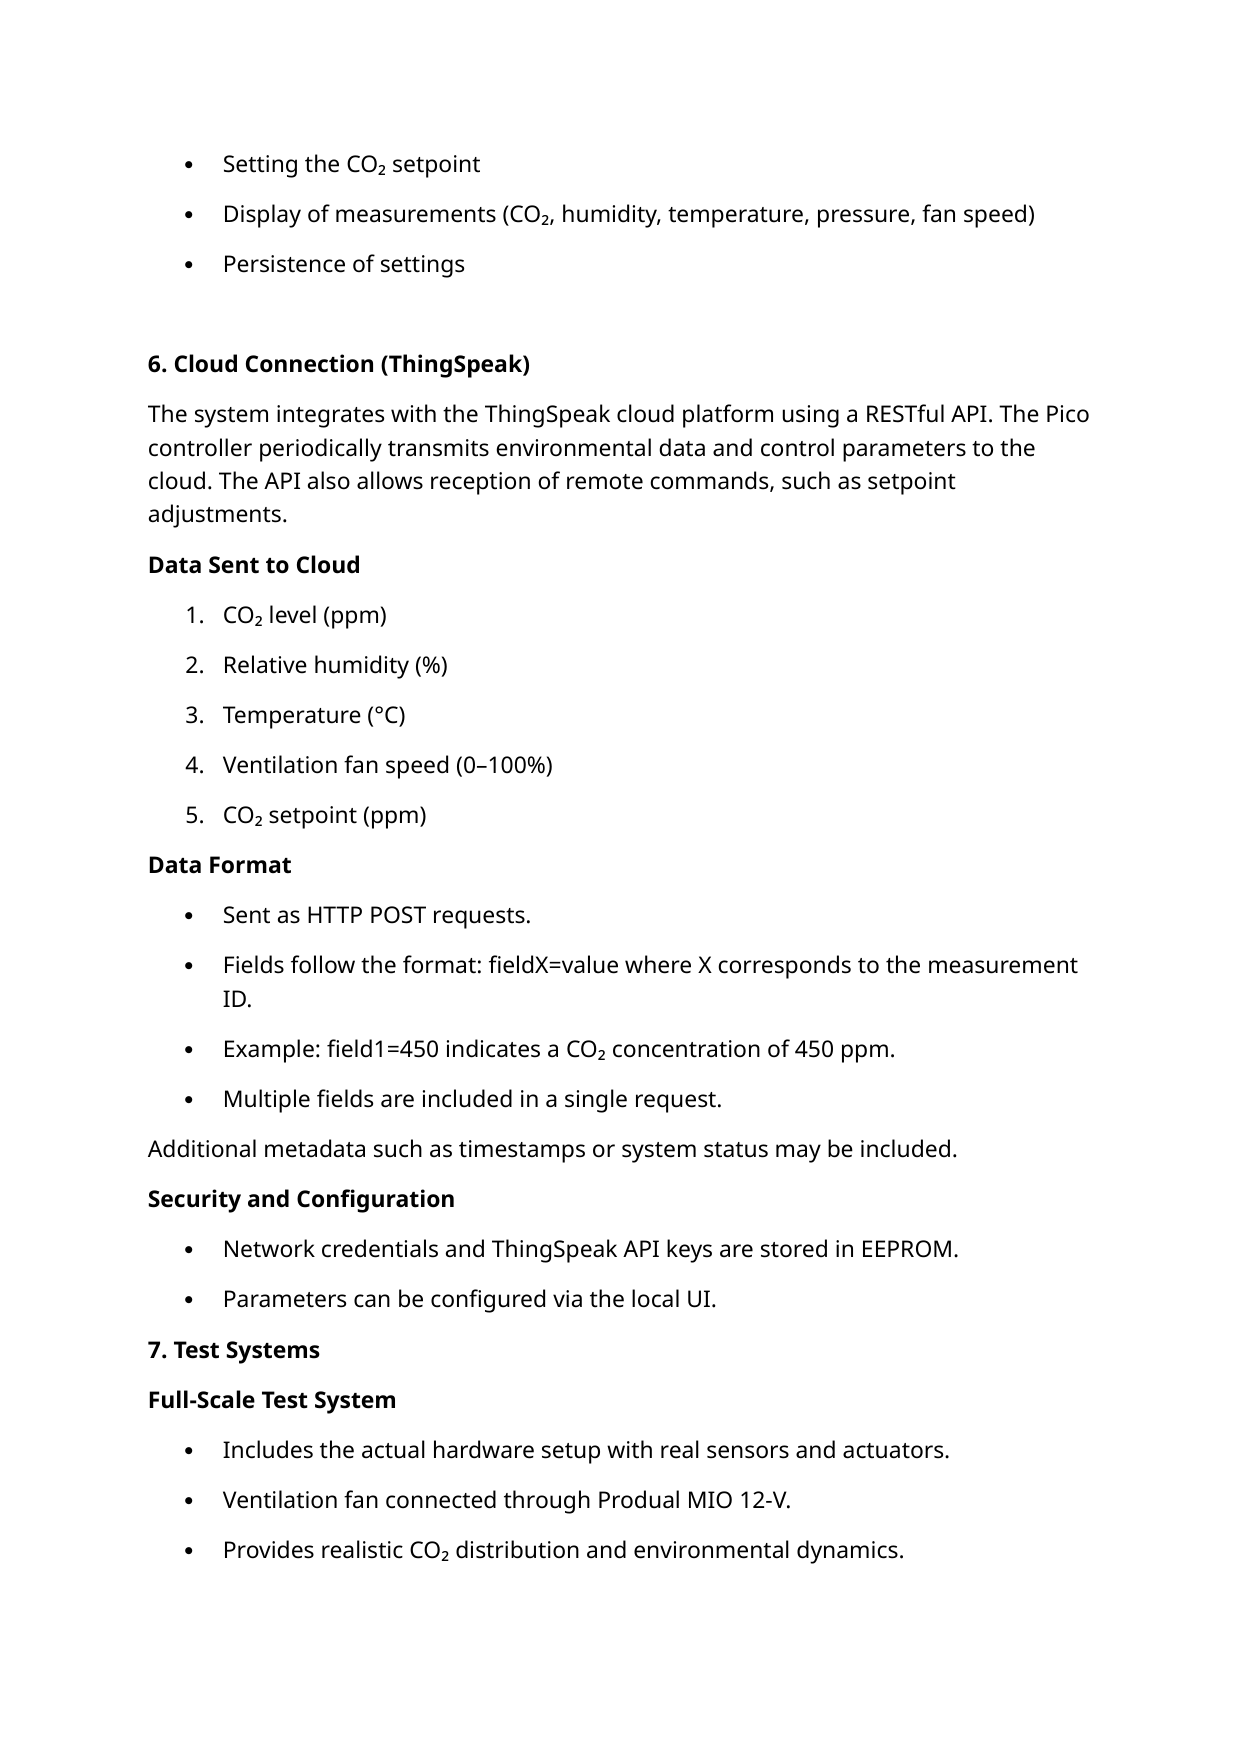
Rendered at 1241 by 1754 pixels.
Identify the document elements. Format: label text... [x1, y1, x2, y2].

text The system integrates with the ThingSpeak cloud platform using a RESTful API. The Pico controller periodically transmits environmental data and control parameters to the cloud. The API also allows reception of remote commands, such as setpoint adjustments. [148, 398, 1093, 530]
list Multiple fields are included in a single request. [185, 1083, 1093, 1114]
text Full-Scale Test System [148, 1384, 1093, 1415]
list Example: field1=450 indicates a CO₂ concentration of 450 ppm. [185, 1033, 1093, 1064]
text 7. Test Systems [148, 1333, 1093, 1365]
text Data Sent to Cloud [148, 548, 1093, 580]
list Network credentials and ThingSpeak API keys are stored in EEPROM. [185, 1233, 1093, 1264]
list Temperature (°C) [185, 699, 1093, 730]
text Data Format [148, 849, 1093, 880]
list Persistence of settings [185, 248, 1093, 279]
list Sent as HTTP POST requests. [185, 899, 1093, 931]
text 6. Cloud Connection (ThingSpeak) [148, 348, 1093, 379]
list Provides realistic CO₂ distribution and environmental dynamics. [185, 1534, 1093, 1565]
list Display of measurements (CO₂, humidity, temperature, pressure, fan speed) [185, 198, 1093, 229]
list Parameters can be configured via the local UI. [185, 1283, 1093, 1315]
list Setting the CO₂ setpoint [185, 148, 1093, 179]
list Ventilation fan speed (0–100%) [185, 749, 1093, 780]
list Includes the actual hardware setup with real sensors and actuators. [185, 1434, 1093, 1465]
list Relative humidity (%) [185, 649, 1093, 680]
list CO₂ setpoint (ppm) [185, 799, 1093, 830]
list Fields follow the format: fieldX=value where X corresponds to the measurement ID. [185, 949, 1093, 1014]
list CO₂ level (ppm) [185, 599, 1093, 630]
text Security and Configuration [148, 1183, 1093, 1214]
list Ventilation fan connected through Produal MIO 12-V. [185, 1484, 1093, 1515]
text Additional metadata such as timestamps or system status may be included. [148, 1133, 1093, 1164]
